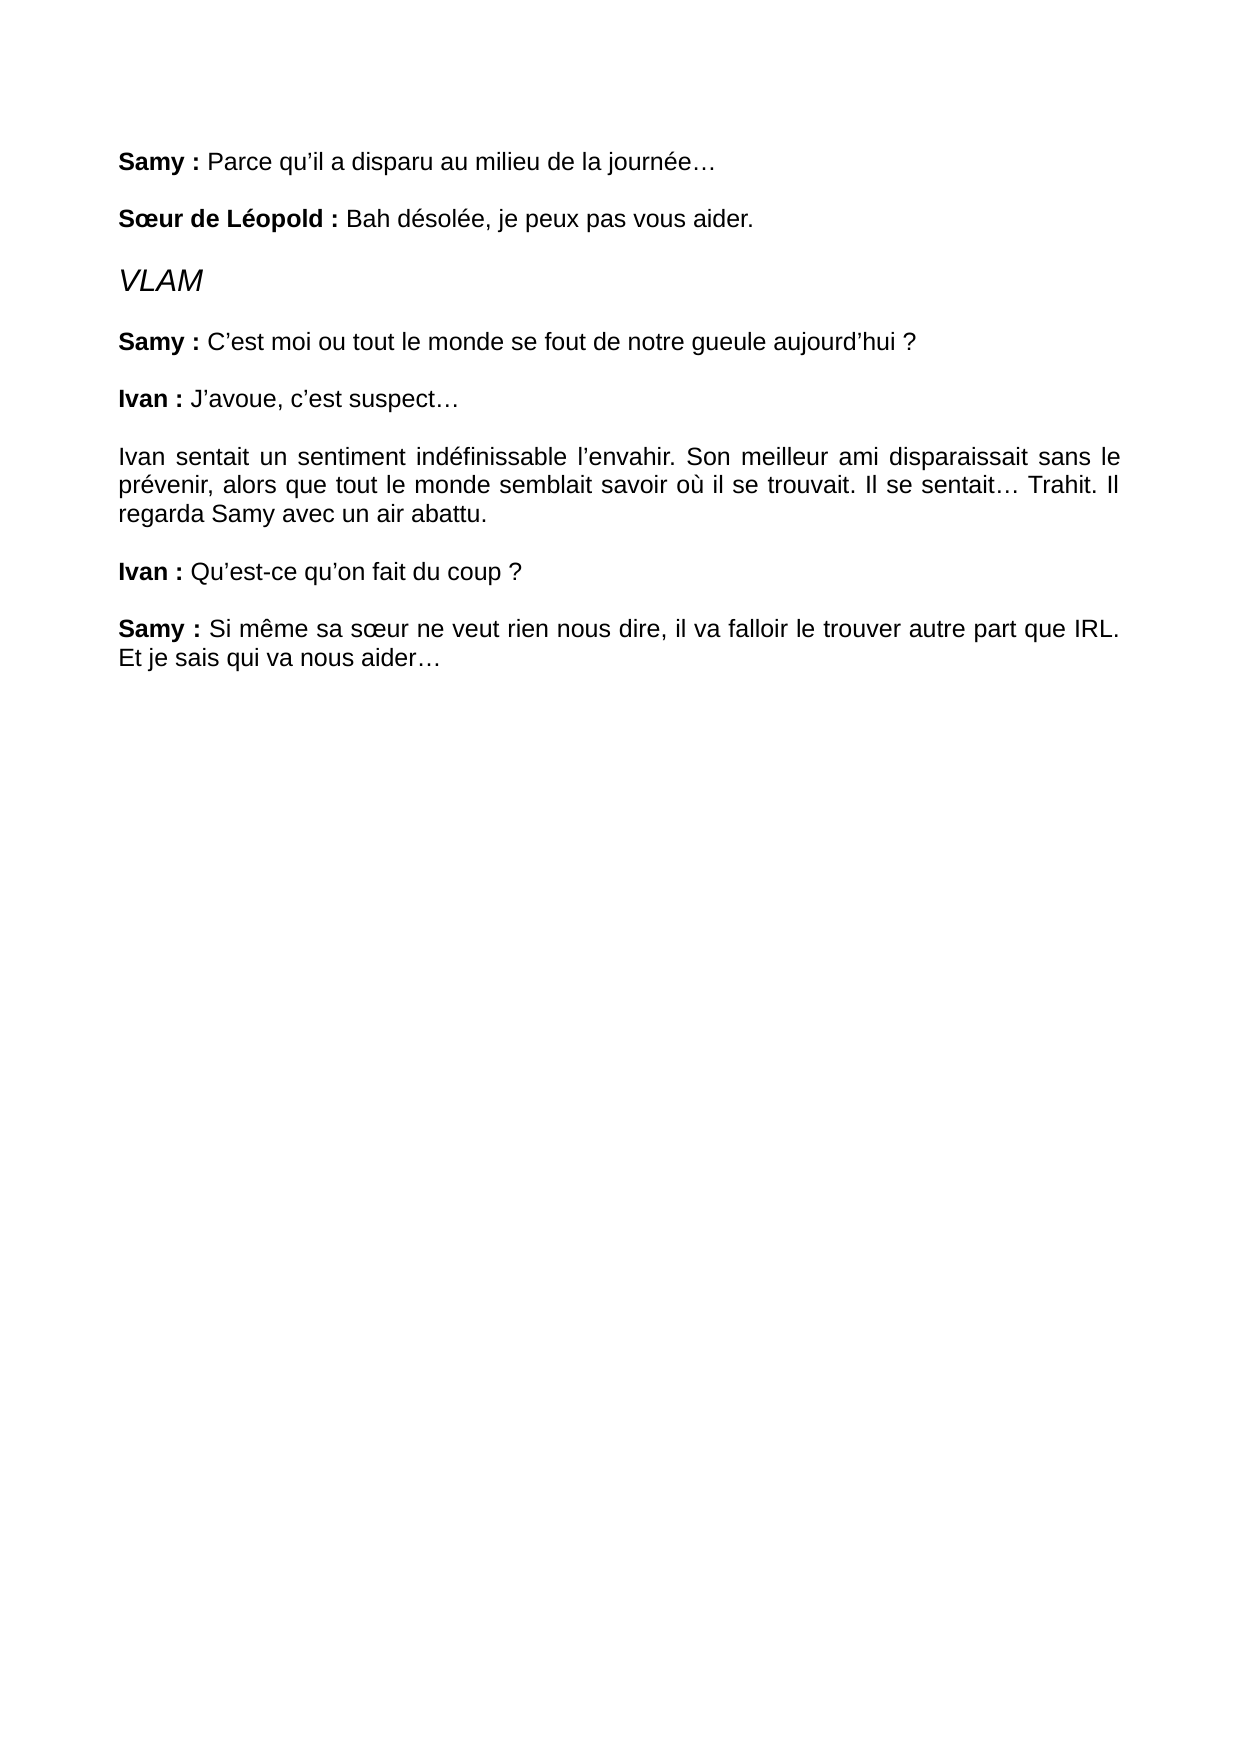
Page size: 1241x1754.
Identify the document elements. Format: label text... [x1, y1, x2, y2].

text Samy : Parce qu’il a disparu au milieu de la journée… [118, 147, 1122, 176]
text Ivan : J’avoue, c’est suspect… [118, 384, 1122, 413]
text Samy : C’est moi ou tout le monde se fout de notre gueule aujourd’hui ? [118, 327, 1122, 355]
text Ivan sentait un sentiment indéfinissable l’envahir. Son meilleur ami disparaissait sans le prévenir, alors que tout le monde semblait savoir où il se trouvait. Il se sentait… Trahit. Il regarda Samy avec un air abattu. [118, 442, 1122, 528]
text VLAM [118, 262, 1122, 298]
text Ivan : Qu’est-ce qu’on fait du coup ? [118, 557, 1122, 585]
text Samy : Si même sa sœur ne veut rien nous dire, il va falloir le trouver autre part que IRL. Et je sais qui va nous aider… [118, 614, 1122, 672]
text Sœur de Léopold : Bah désolée, je peux pas vous aider. [118, 204, 1122, 233]
